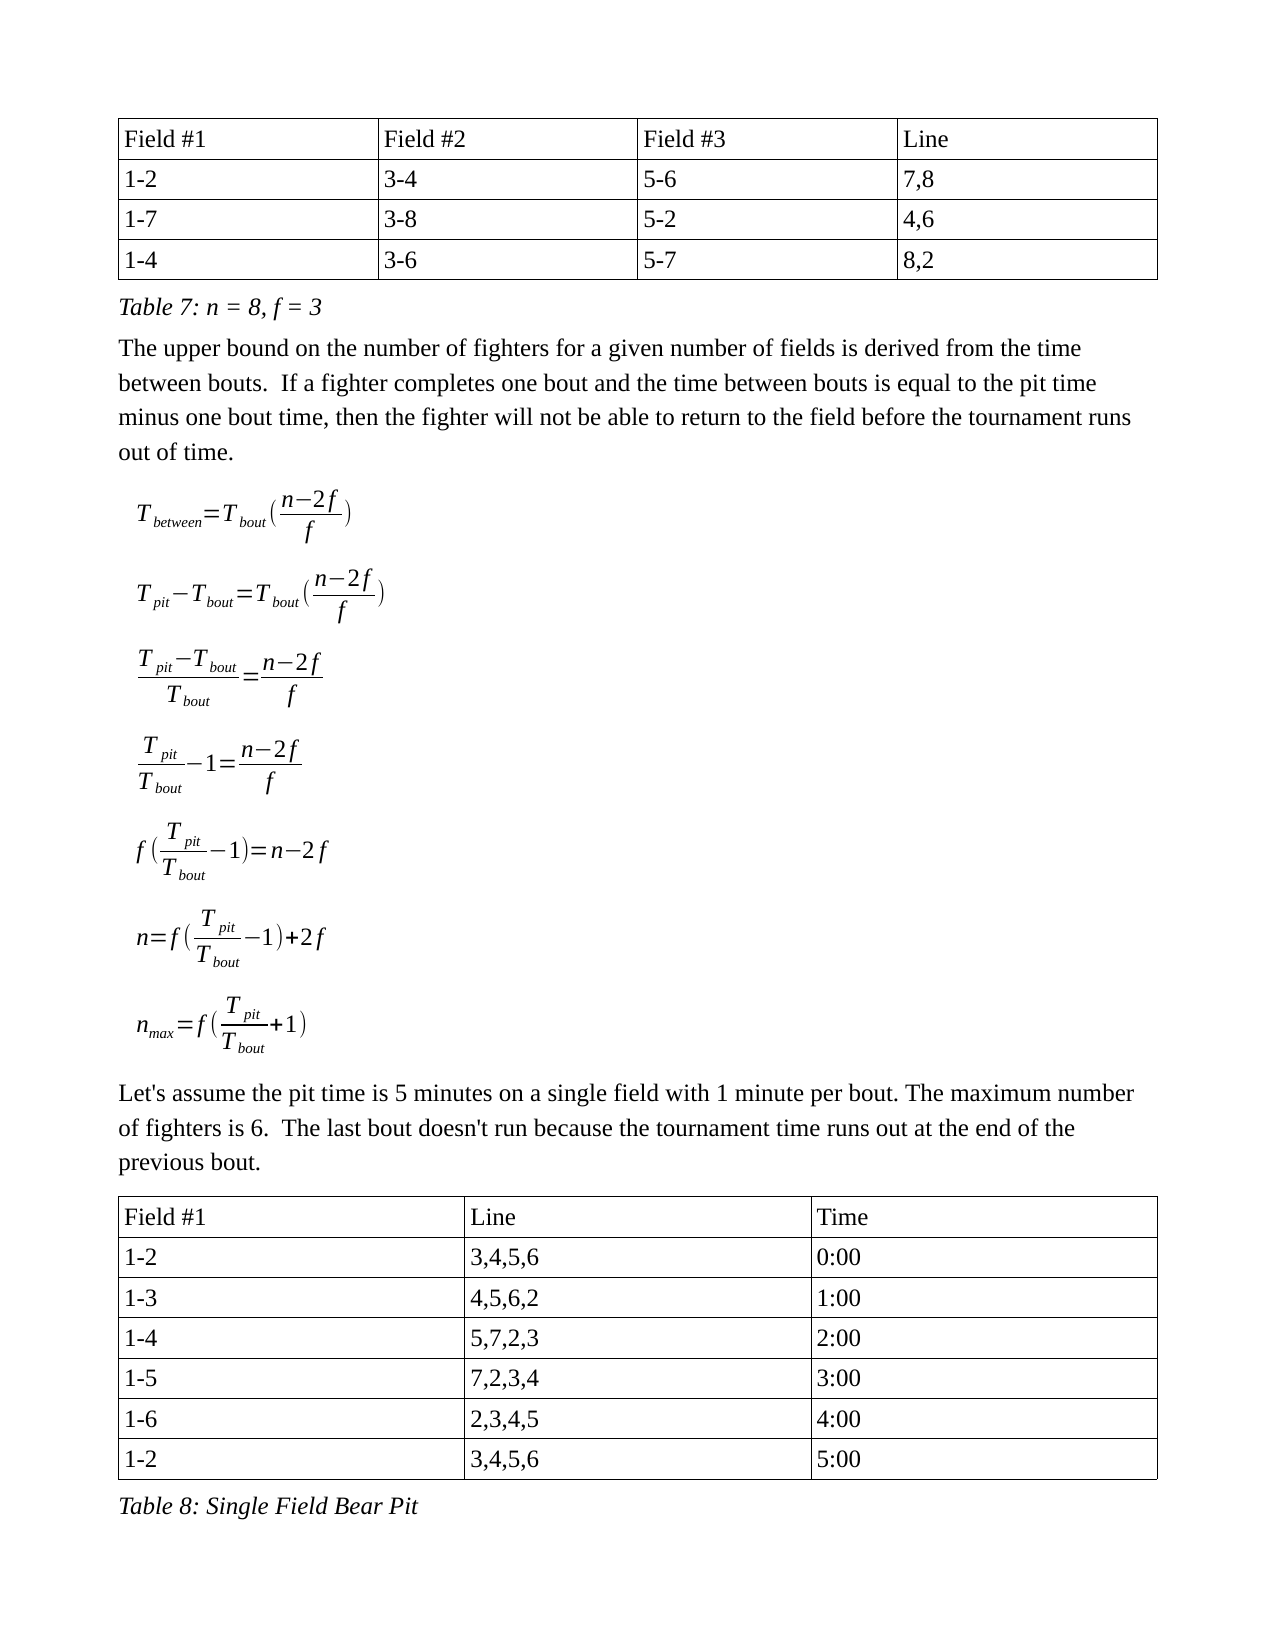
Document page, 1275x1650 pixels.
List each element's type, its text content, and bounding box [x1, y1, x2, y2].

table_header Time [812, 1197, 1157, 1237]
table_cell 3:00 [812, 1359, 1157, 1398]
table_cell 1-3 [119, 1278, 464, 1317]
table_cell 5-7 [638, 240, 897, 279]
table_cell 5-6 [638, 160, 897, 199]
table_cell 4:00 [812, 1399, 1157, 1438]
table_cell 1-7 [119, 200, 378, 239]
table_cell 4,6 [898, 200, 1157, 239]
table_cell 2,3,4,5 [465, 1399, 811, 1438]
table_cell 1-5 [119, 1359, 464, 1398]
text Table 9: Single Field Bear Pit [118, 1491, 1157, 1520]
table_cell 0:00 [812, 1238, 1157, 1277]
table_cell 1:00 [812, 1278, 1157, 1317]
table_cell 1-2 [119, 1238, 464, 1277]
table_cell 1-6 [119, 1399, 464, 1438]
table_cell 2:00 [812, 1318, 1157, 1357]
table_cell 3,4,5,6 [465, 1238, 811, 1277]
table_header Field #1 [119, 119, 378, 158]
table_cell 4,5,6,2 [465, 1278, 811, 1317]
table_cell 5,7,2,3 [465, 1318, 811, 1357]
table_cell 7,2,3,4 [465, 1359, 811, 1398]
table_cell 7,8 [898, 160, 1157, 199]
table_cell 1-4 [119, 1318, 464, 1357]
table_header Field #1 [119, 1197, 464, 1237]
table_header Line [465, 1197, 811, 1237]
table_header Field #2 [379, 119, 637, 158]
text The upper bound on the number of fighters for a given number of fields is derived from the time between bouts. If a fighter completes one bout and the time between bouts is equal to the pit time minus one bout time, then the fighter will not be able to return to the field before the tournament runs out of time. [118, 333, 1157, 465]
table_cell 3,4,5,6 [465, 1439, 811, 1478]
table_cell 1-2 [119, 1439, 464, 1478]
table_cell 1-4 [119, 240, 378, 279]
table_cell 1-2 [119, 160, 378, 199]
table_cell 3-6 [379, 240, 637, 279]
table_cell 5:00 [812, 1439, 1157, 1478]
table_cell 5-2 [638, 200, 897, 239]
table_cell 3-4 [379, 160, 637, 199]
table_header Line [898, 119, 1157, 158]
table_cell 3-8 [379, 200, 637, 239]
table_header Field #3 [638, 119, 897, 158]
text Table 8: n = 8, f = 3 [118, 292, 1157, 321]
table_cell 8,2 [898, 240, 1157, 279]
text Let's assume the pit time is 5 minutes on a single field with 1 minute per bout. The maximum number of fighters is 6. The last bout doesn't run because the tournament time runs out at the end of the previous bout. [118, 1078, 1157, 1176]
